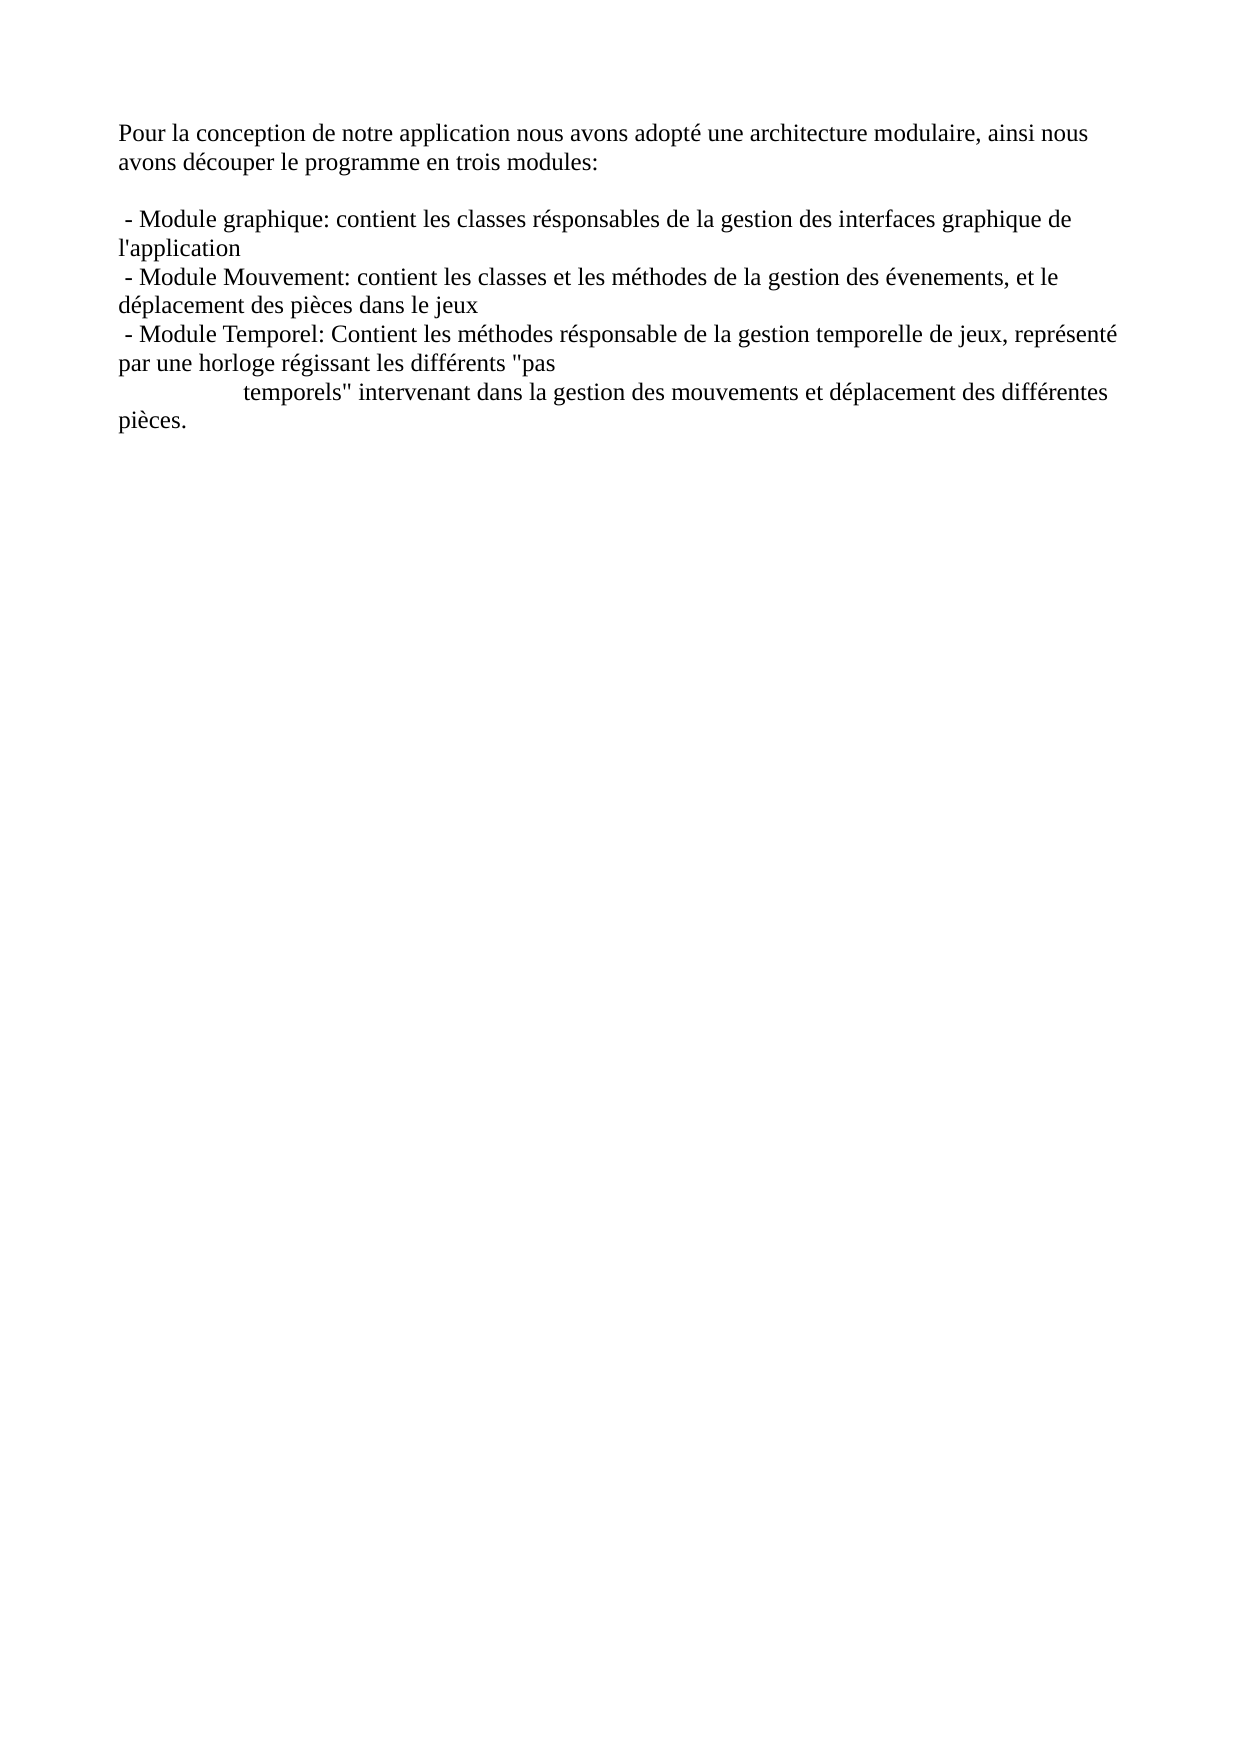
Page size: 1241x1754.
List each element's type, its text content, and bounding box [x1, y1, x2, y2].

text - Module Temporel: Contient les méthodes résponsable de la gestion temporelle de jeux, représenté par une horloge régissant les différents "pas [118, 319, 1122, 377]
text - Module Mouvement: contient les classes et les méthodes de la gestion des évenements, et le déplacement des pièces dans le jeux [118, 262, 1122, 319]
text Pour la conception de notre application nous avons adopté une architecture modulaire, ainsi nous avons découper le programme en trois modules: [118, 118, 1122, 176]
text - Module graphique: contient les classes résponsables de la gestion des interfaces graphique de l'application [118, 204, 1122, 262]
text temporels" intervenant dans la gestion des mouvements et déplacement des différentes pièces. [118, 377, 1122, 434]
